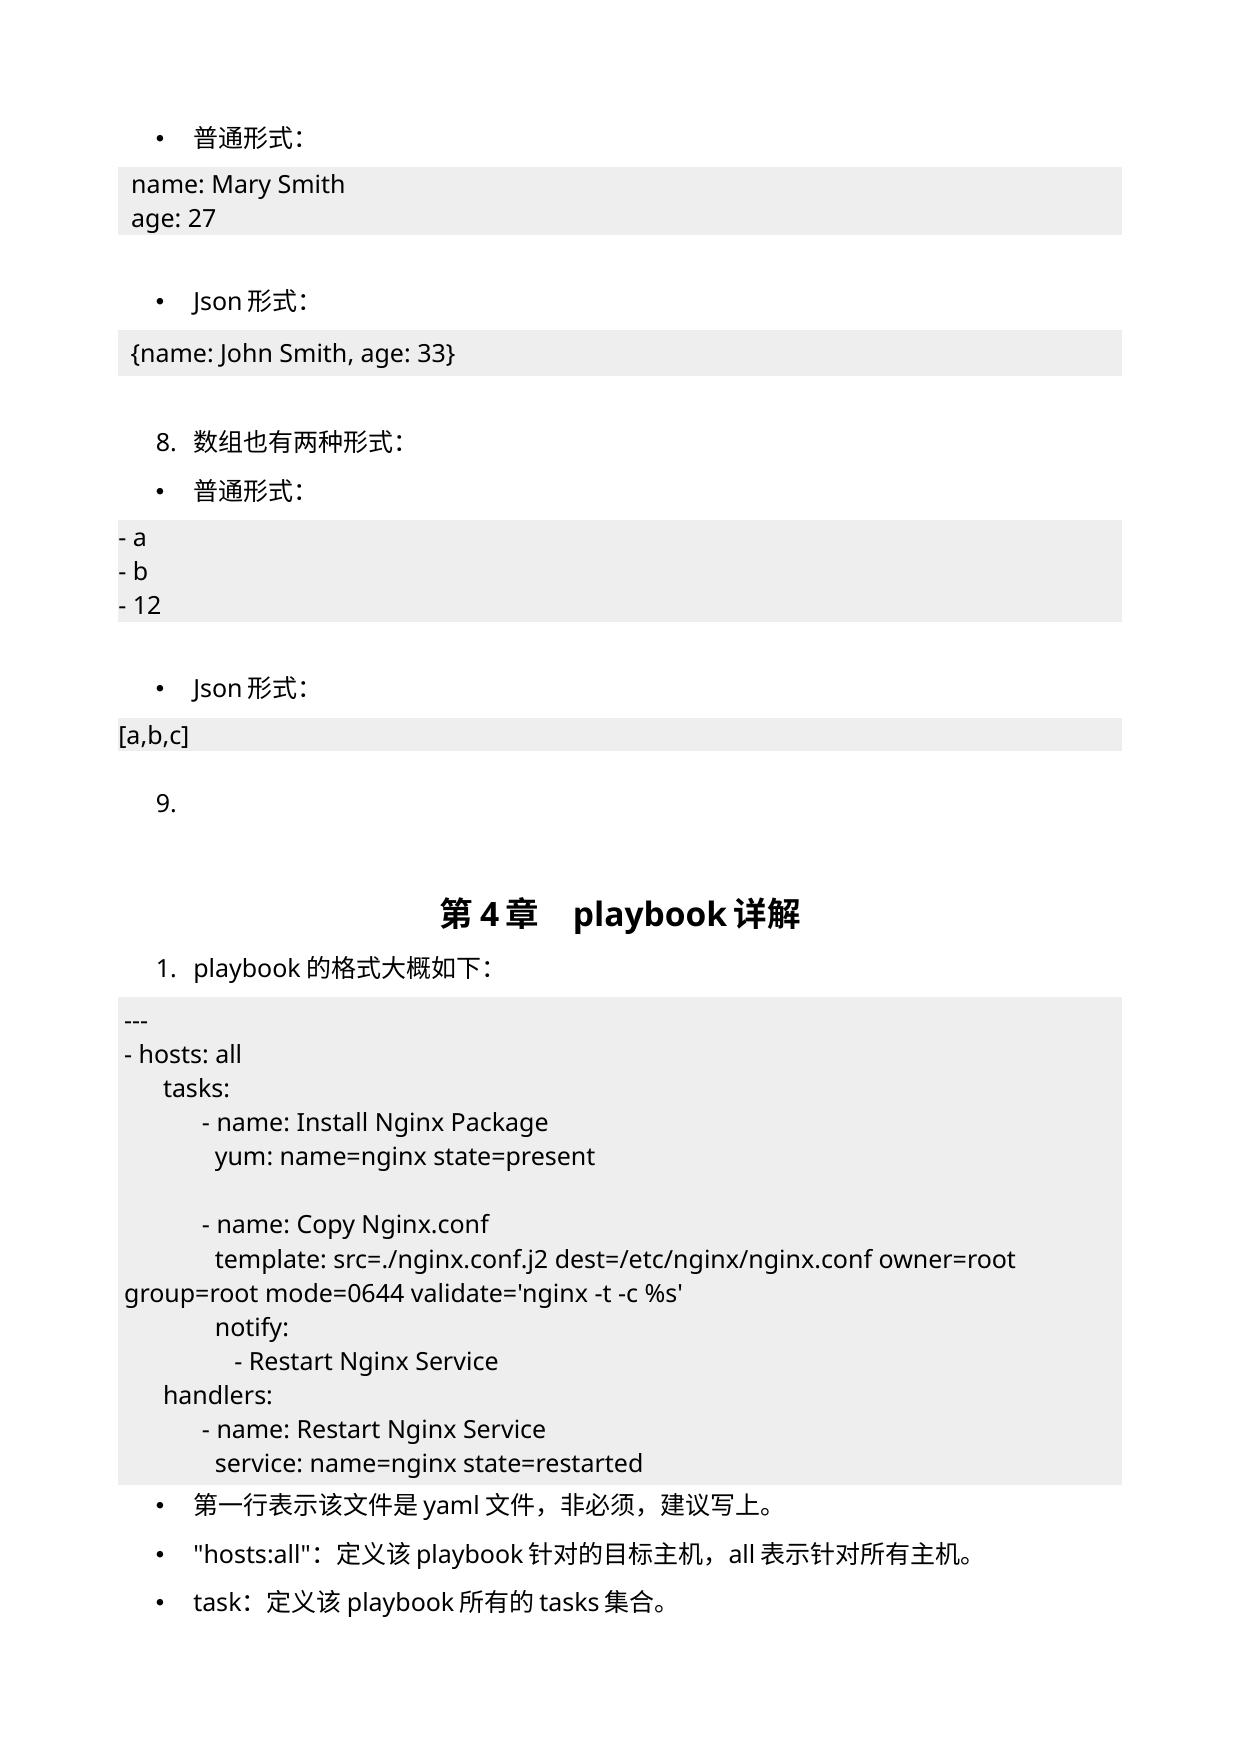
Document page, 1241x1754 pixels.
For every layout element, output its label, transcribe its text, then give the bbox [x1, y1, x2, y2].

table_header name: Mary Smith age: 27 [118, 167, 1122, 235]
list 数组也有两种形式： [156, 422, 1122, 459]
table_header --- - hosts: all tasks: - name: Install Nginx Package yum: name=nginx state=present - name: Copy Nginx.conf template: src=./nginx.conf.j2 dest=/etc/nginx/nginx.conf owner=root group=root mode=0644 validate='nginx -t -c %s' notify: - Restart Nginx Service handlers: - name: Restart Nginx Service service: name=nginx state=restarted [118, 997, 1122, 1485]
table_header - a - b - 12 [118, 520, 1122, 622]
table_header [a,b,c] [118, 718, 1122, 751]
list task：定义该playbook所有的tasks集合。 [156, 1583, 1122, 1619]
list 第一行表示该文件是yaml文件，非必须，建议写上。 [156, 1485, 1122, 1522]
list playbook的格式大概如下： [156, 948, 1122, 984]
table_header {name: John Smith, age: 33} [118, 330, 1122, 376]
subtitle 第4章 playbook详解 [118, 887, 1122, 936]
list "hosts:all"：定义该playbook针对的目标主机，all表示针对所有主机。 [156, 1534, 1122, 1570]
list Json形式： [156, 669, 1122, 705]
list 普通形式： [156, 118, 1122, 154]
list 普通形式： [156, 471, 1122, 507]
list Json形式： [156, 282, 1122, 318]
